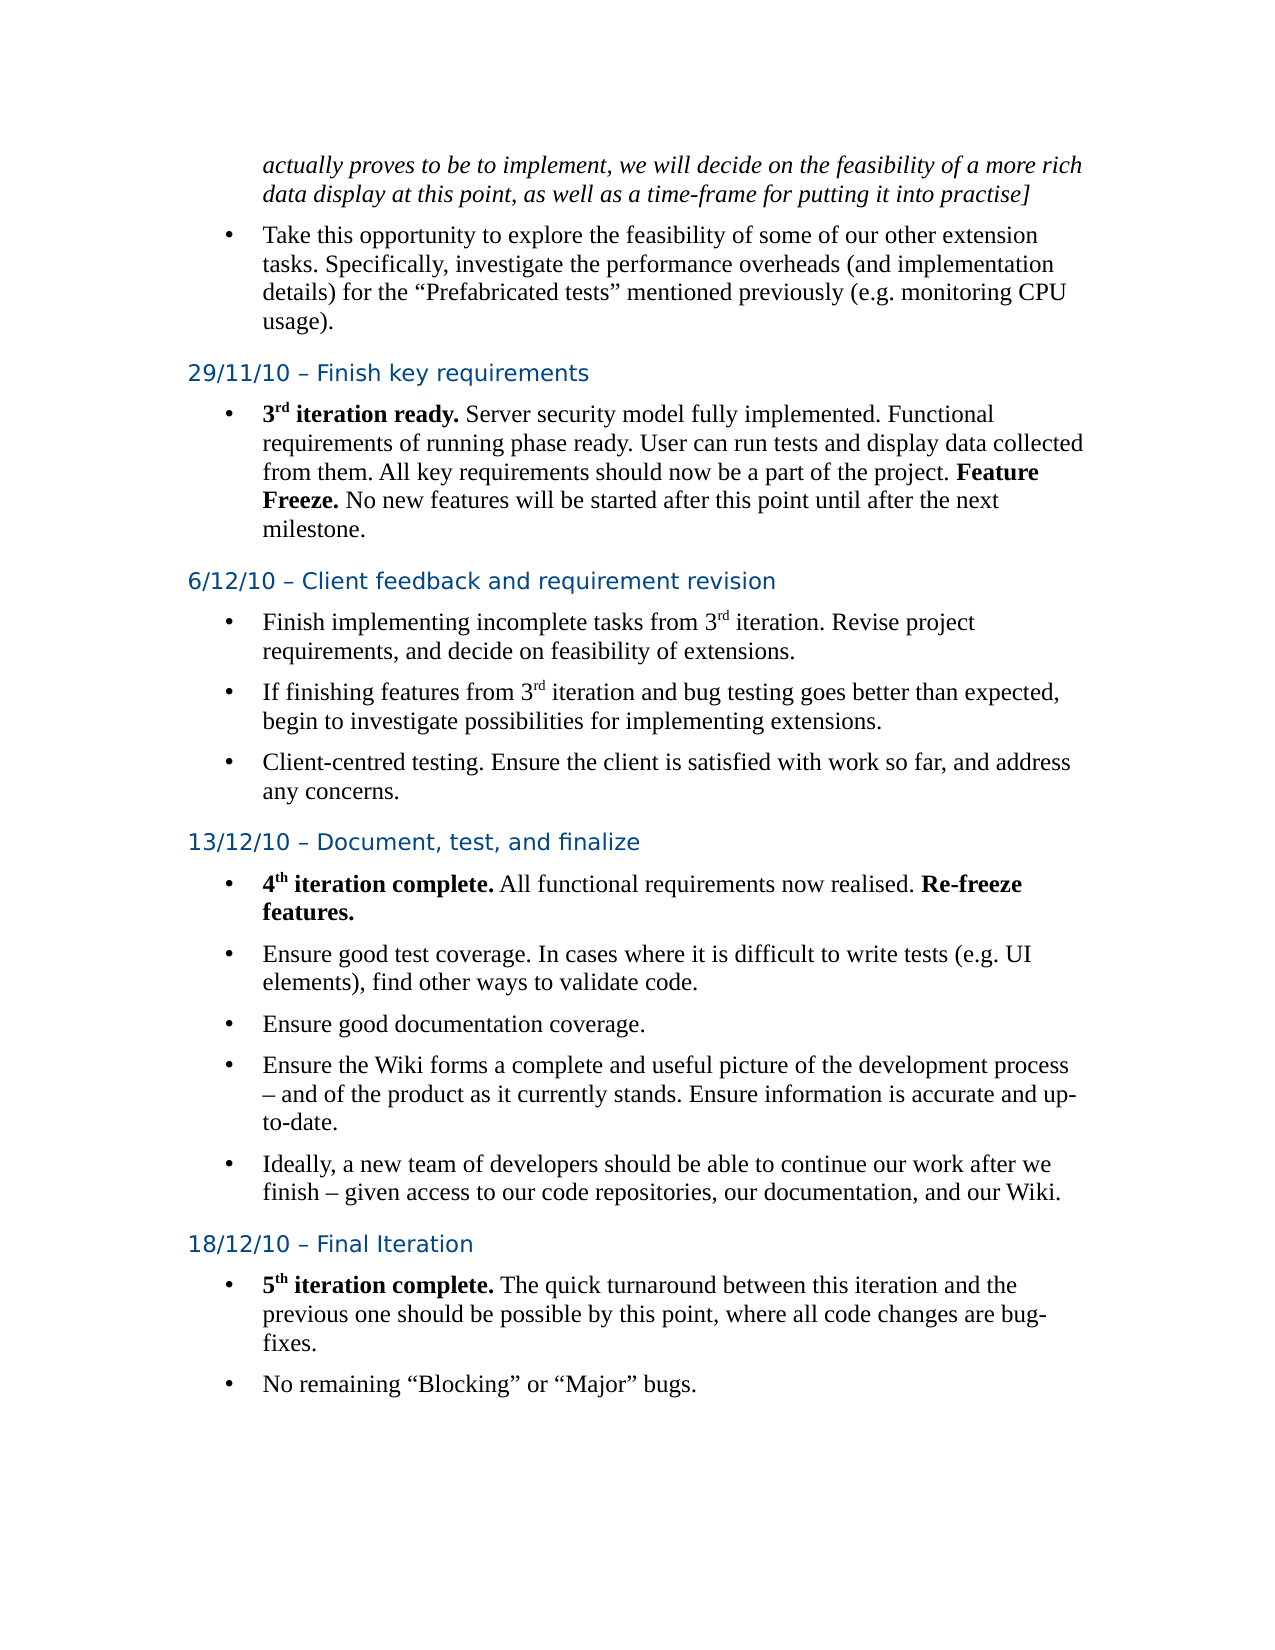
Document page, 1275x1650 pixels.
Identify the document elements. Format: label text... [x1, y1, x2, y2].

list 3rd iteration ready. Server security model fully implemented. Functional requirements of running phase ready. User can run tests and display data collected from them. All key requirements should now be a part of the project. Feature Freeze. No new features will be started after this point until after the next milestone. [225, 399, 1087, 543]
subtitle 29/11/10 – Finish key requirements [187, 360, 1087, 387]
list Ensure good test coverage. In cases where it is difficult to write tests (e.g. UI elements), find other ways to validate code. [225, 939, 1087, 996]
list 4th iteration complete. All functional requirements now realised. Re-freeze features. [225, 869, 1087, 926]
subtitle 18/12/10 – Final Iteration [187, 1231, 1087, 1258]
list Client-centred testing. Ensure the client is satisfied with work so far, and address any concerns. [225, 747, 1087, 804]
list Ideally, a new team of developers should be able to continue our work after we finish – given access to our code repositories, our documentation, and our Wiki. [225, 1149, 1087, 1206]
list 5th iteration complete. The quick turnaround between this iteration and the previous one should be possible by this point, where all code changes are bug-fixes. [225, 1270, 1087, 1357]
list If finishing features from 3rd iteration and bug testing goes better than expected, begin to investigate possibilities for implementing extensions. [225, 677, 1087, 734]
subtitle 6/12/10 – Client feedback and requirement revision [187, 568, 1087, 594]
subtitle 13/12/10 – Document, test, and finalize [187, 829, 1087, 856]
list No remaining “Blocking” or “Major” bugs. [225, 1369, 1087, 1398]
list Ensure the Wiki forms a complete and useful picture of the development process – and of the product as it currently stands. Ensure information is accurate and up-to-date. [225, 1050, 1087, 1136]
list actually proves to be to implement, we will decide on the feasibility of a more rich data display at this point, as well as a time-frame for putting it into practise] [225, 150, 1087, 207]
list Ensure good documentation coverage. [225, 1009, 1087, 1037]
list Take this opportunity to explore the feasibility of some of our other extension tasks. Specifically, investigate the performance overheads (and implementation details) for the “Prefabricated tests” mentioned previously (e.g. monitoring CPU usage). [225, 220, 1087, 335]
list Finish implementing incomplete tasks from 3rd iteration. Revise project requirements, and decide on feasibility of extensions. [225, 607, 1087, 664]
